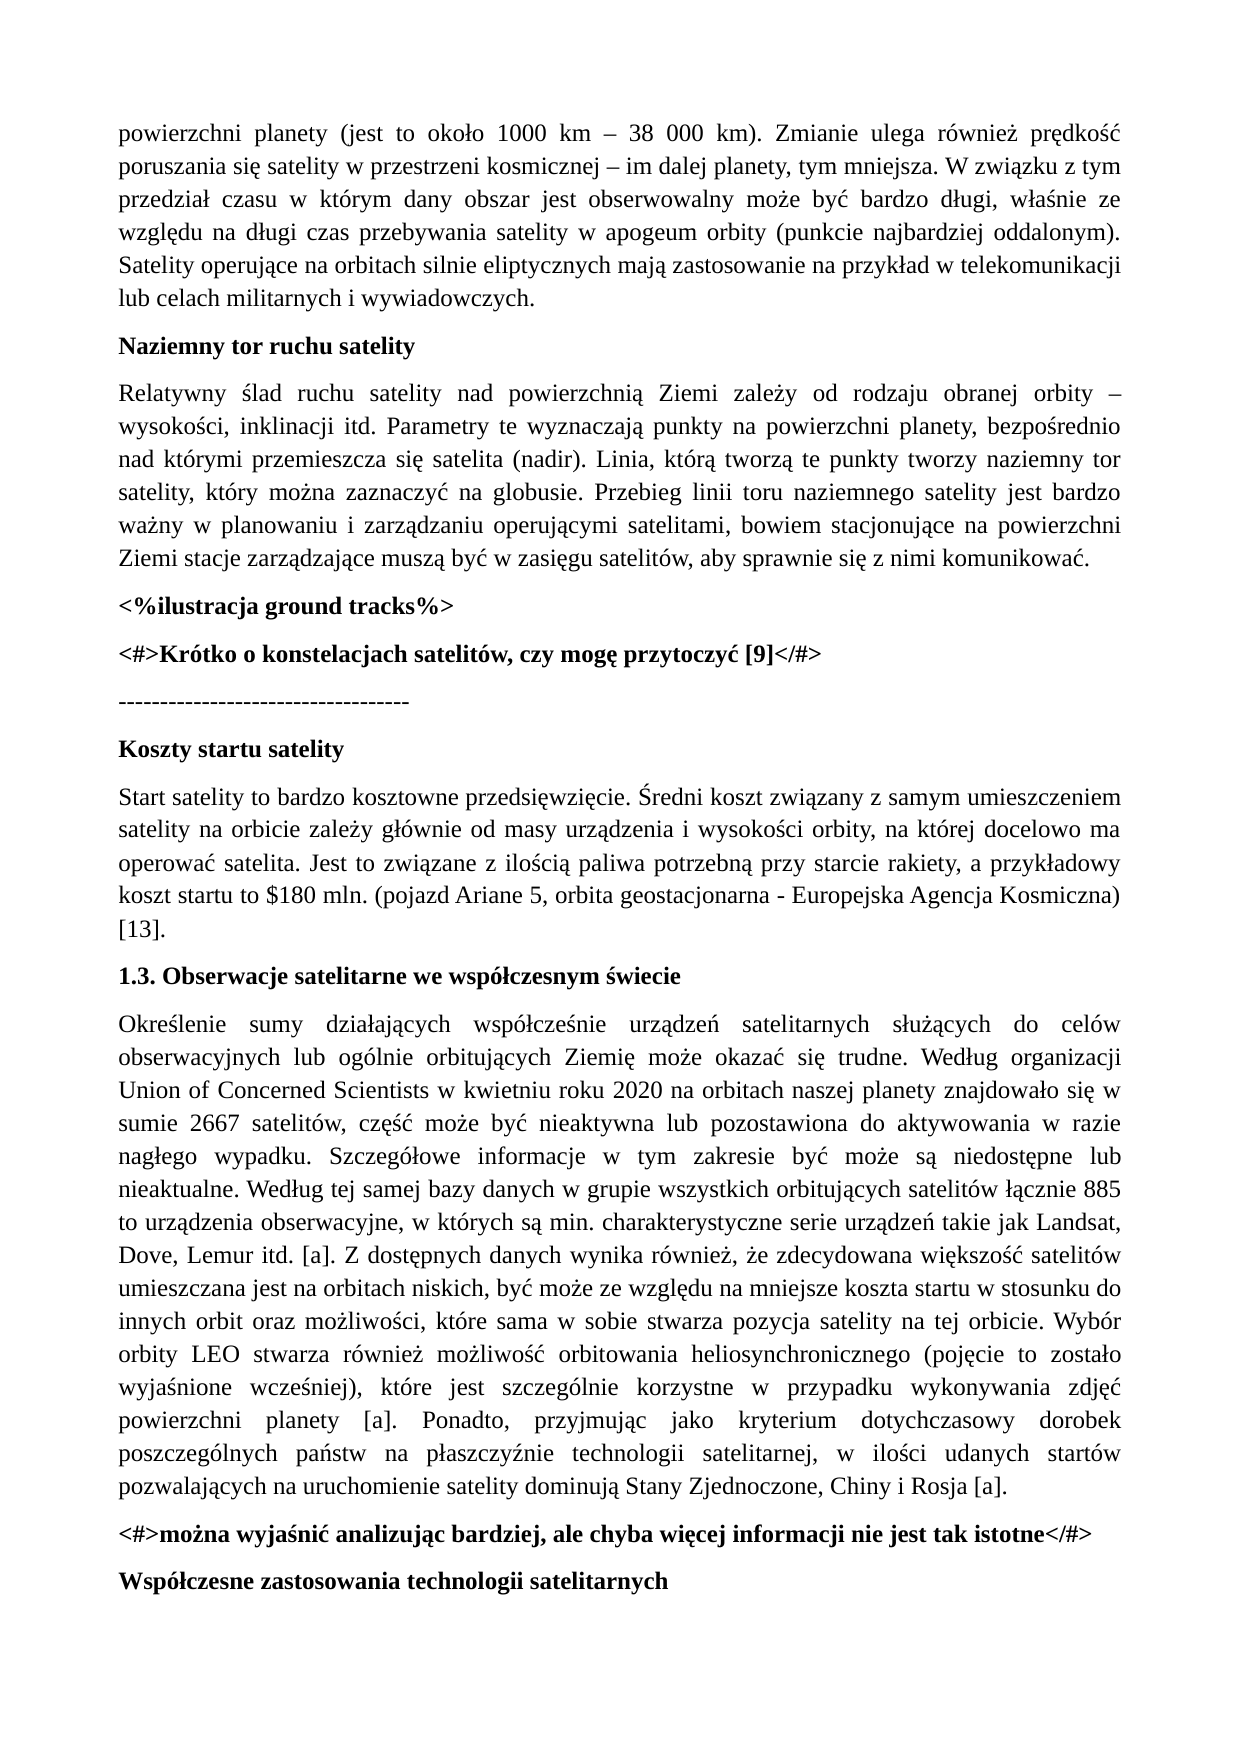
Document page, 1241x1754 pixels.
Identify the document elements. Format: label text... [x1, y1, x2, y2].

text Koszty startu satelity [118, 734, 1122, 763]
text Współczesne zastosowania technologii satelitarnych [118, 1566, 1122, 1595]
text ----------------------------------- [118, 686, 1122, 715]
text powierzchni planety (jest to około 1000 km – 38 000 km). Zmianie ulega również prędkość poruszania się satelity w przestrzeni kosmicznej – im dalej planety, tym mniejsza. W związku z tym przedział czasu w którym dany obszar jest obserwowalny może być bardzo długi, właśnie ze względu na długi czas przebywania satelity w apogeum orbity (punkcie najbardziej oddalonym). Satelity operujące na orbitach silnie eliptycznych mają zastosowanie na przykład w telekomunikacji lub celach militarnych i wywiadowczych. [118, 118, 1122, 312]
text <#>Krótko o konstelacjach satelitów, czy mogę przytoczyć [9]</#> [118, 639, 1122, 667]
text Naziemny tor ruchu satelity [118, 331, 1122, 359]
text Start satelity to bardzo kosztowne przedsięwzięcie. Średni koszt związany z samym umieszczeniem satelity na orbicie zależy głównie od masy urządzenia i wysokości orbity, na której docelowo ma operować satelita. Jest to związane z ilością paliwa potrzebną przy starcie rakiety, a przykładowy koszt startu to $180 mln. (pojazd Ariane 5, orbita geostacjonarna - Europejska Agencja Kosmiczna) [13]. [118, 782, 1122, 942]
text Określenie sumy działających współcześnie urządzeń satelitarnych służących do celów obserwacyjnych lub ogólnie orbitujących Ziemię może okazać się trudne. Według organizacji Union of Concerned Scientists w kwietniu roku 2020 na orbitach naszej planety znajdowało się w sumie 2667 satelitów, część może być nieaktywna lub pozostawiona do aktywowania w razie nagłego wypadku. Szczegółowe informacje w tym zakresie być może są niedostępne lub nieaktualne. Według tej samej bazy danych w grupie wszystkich orbitujących satelitów łącznie 885 to urządzenia obserwacyjne, w których są min. charakterystyczne serie urządzeń takie jak Landsat, Dove, Lemur itd. [a]. Z dostępnych danych wynika również, że zdecydowana większość satelitów umieszczana jest na orbitach niskich, być może ze względu na mniejsze koszta startu w stosunku do innych orbit oraz możliwości, które sama w sobie stwarza pozycja satelity na tej orbicie. Wybór orbity LEO stwarza również możliwość orbitowania heliosynchronicznego (pojęcie to zostało wyjaśnione wcześniej), które jest szczególnie korzystne w przypadku wykonywania zdjęć powierzchni planety [a]. Ponadto, przyjmując jako kryterium dotychczasowy dorobek poszczególnych państw na płaszczyźnie technologii satelitarnej, w ilości udanych startów pozwalających na uruchomienie satelity dominują Stany Zjednoczone, Chiny i Rosja [a]. [118, 1009, 1122, 1500]
text <%ilustracja ground tracks%> [118, 591, 1122, 620]
text 1.3. Obserwacje satelitarne we współczesnym świecie [118, 961, 1122, 990]
text <#>można wyjaśnić analizując bardziej, ale chyba więcej informacji nie jest tak istotne</#> [118, 1519, 1122, 1547]
text Relatywny ślad ruchu satelity nad powierzchnią Ziemi zależy od rodzaju obranej orbity – wysokości, inklinacji itd. Parametry te wyznaczają punkty na powierzchni planety, bezpośrednio nad którymi przemieszcza się satelita (nadir). Linia, którą tworzą te punkty tworzy naziemny tor satelity, który można zaznaczyć na globusie. Przebieg linii toru naziemnego satelity jest bardzo ważny w planowaniu i zarządzaniu operującymi satelitami, bowiem stacjonujące na powierzchni Ziemi stacje zarządzające muszą być w zasięgu satelitów, aby sprawnie się z nimi komunikować. [118, 378, 1122, 572]
